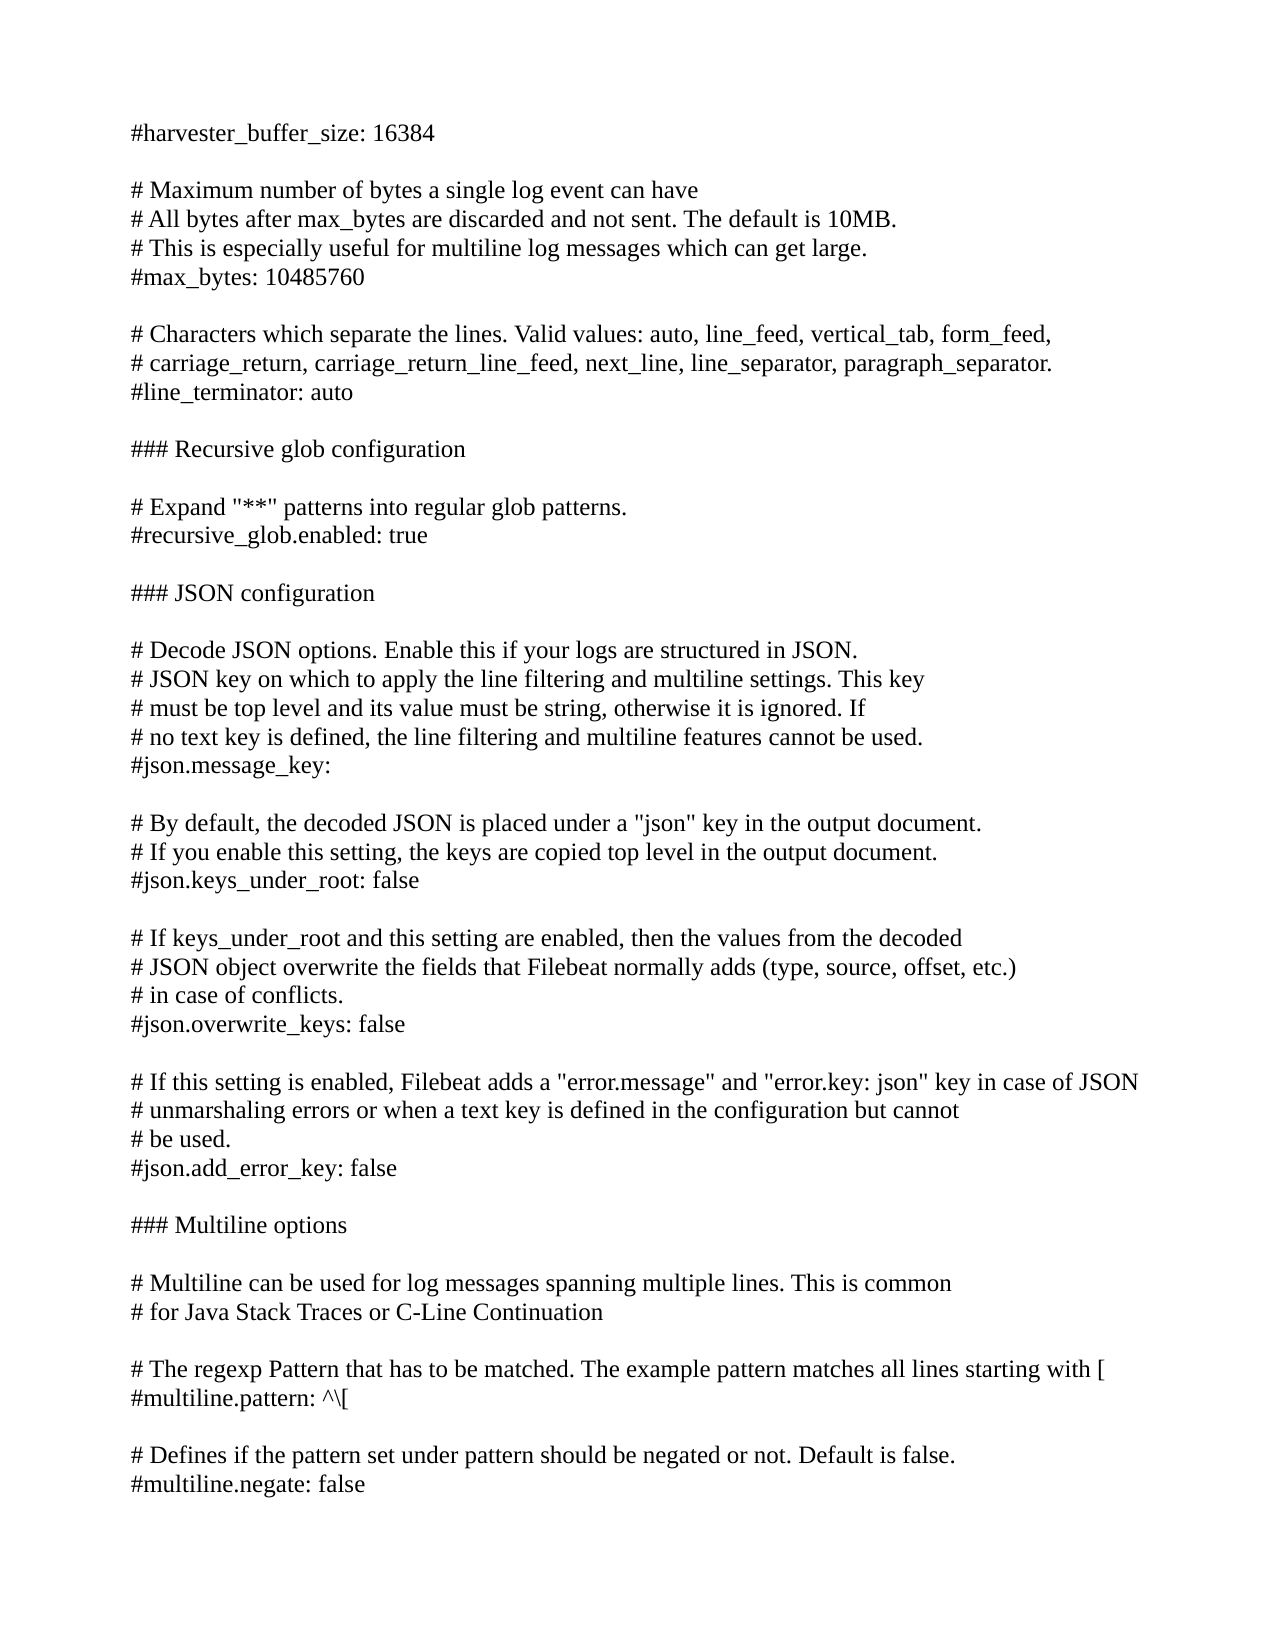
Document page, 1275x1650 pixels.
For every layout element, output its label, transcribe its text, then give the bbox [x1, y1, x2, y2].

text # in case of conflicts. [118, 981, 1157, 1009]
text #json.message_key: [118, 751, 1157, 779]
text # Maximum number of bytes a single log event can have [118, 176, 1157, 204]
text # Characters which separate the lines. Valid values: auto, line_feed, vertical_tab, form_feed, [118, 319, 1157, 348]
text # for Java Stack Traces or C-Line Continuation [118, 1297, 1157, 1326]
text # JSON object overwrite the fields that Filebeat normally adds (type, source, offset, etc.) [118, 952, 1157, 981]
text # JSON key on which to apply the line filtering and multiline settings. This key [118, 664, 1157, 693]
text ### JSON configuration [118, 578, 1157, 607]
text # be used. [118, 1124, 1157, 1153]
text # If you enable this setting, the keys are copied top level in the output document. [118, 837, 1157, 866]
text # Decode JSON options. Enable this if your logs are structured in JSON. [118, 636, 1157, 664]
text # The regexp Pattern that has to be matched. The example pattern matches all lines starting with [ [118, 1354, 1157, 1383]
text #max_bytes: 10485760 [118, 262, 1157, 291]
text #multiline.pattern: ^\[ [118, 1383, 1157, 1412]
text #json.overwrite_keys: false [118, 1009, 1157, 1038]
text # Defines if the pattern set under pattern should be negated or not. Default is false. [118, 1441, 1157, 1469]
text #harvester_buffer_size: 16384 [118, 118, 1157, 147]
text #recursive_glob.enabled: true [118, 521, 1157, 549]
text #json.add_error_key: false [118, 1153, 1157, 1182]
text ### Recursive glob configuration [118, 434, 1157, 463]
text # All bytes after max_bytes are discarded and not sent. The default is 10MB. [118, 204, 1157, 233]
text # no text key is defined, the line filtering and multiline features cannot be used. [118, 722, 1157, 751]
text #line_terminator: auto [118, 377, 1157, 406]
text # Expand "**" patterns into regular glob patterns. [118, 492, 1157, 521]
text #json.keys_under_root: false [118, 866, 1157, 894]
text # This is especially useful for multiline log messages which can get large. [118, 233, 1157, 262]
text # unmarshaling errors or when a text key is defined in the configuration but cannot [118, 1096, 1157, 1124]
text # carriage_return, carriage_return_line_feed, next_line, line_separator, paragraph_separator. [118, 348, 1157, 377]
text #multiline.negate: false [118, 1469, 1157, 1498]
text # By default, the decoded JSON is placed under a "json" key in the output document. [118, 808, 1157, 837]
text # Multiline can be used for log messages spanning multiple lines. This is common [118, 1268, 1157, 1297]
text # If keys_under_root and this setting are enabled, then the values from the decoded [118, 923, 1157, 952]
text # must be top level and its value must be string, otherwise it is ignored. If [118, 693, 1157, 722]
text # If this setting is enabled, Filebeat adds a "error.message" and "error.key: json" key in case of JSON [118, 1067, 1157, 1096]
text ### Multiline options [118, 1211, 1157, 1239]
